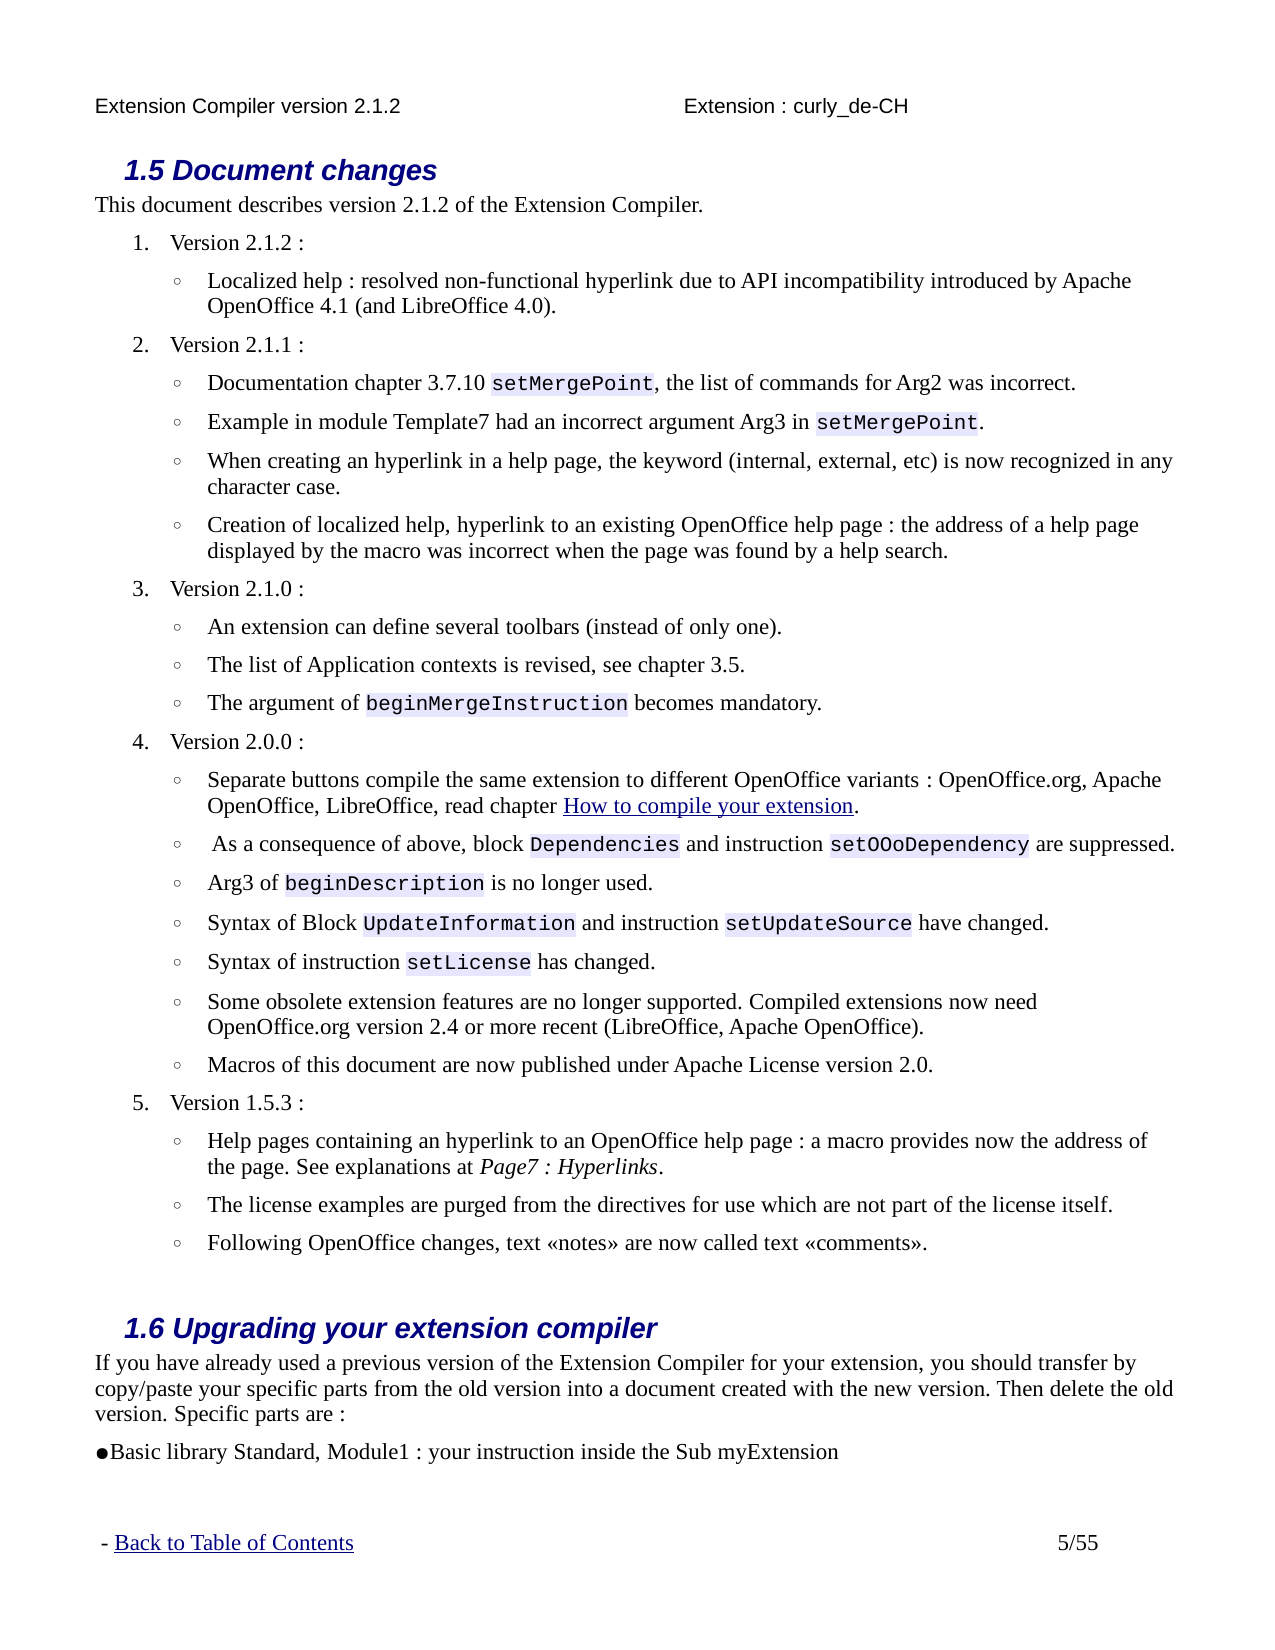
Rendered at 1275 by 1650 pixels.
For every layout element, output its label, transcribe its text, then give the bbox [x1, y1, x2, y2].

list As a consequence of above, block Dependencies and instruction setOOoDependency are suppressed. [169, 831, 1181, 858]
list Basic library Standard, Module1 : your instruction inside the Sub myExtension [94, 1439, 1181, 1465]
list Version 2.1.0 : [132, 576, 1181, 601]
list Syntax of instruction setLicense has changed. [169, 949, 1181, 976]
list Help pages containing an hyperlink to an OpenOffice help page : a macro provides now the address of the page. See explanations at Page7 : Hyperlinks. [169, 1128, 1181, 1179]
list Example in module Template7 had an incorrect argument Arg3 in setMergePoint. [169, 409, 1181, 436]
list Documentation chapter 3.7.10 setMergePoint, the list of commands for Arg2 was incorrect. [169, 369, 1181, 396]
list Version 2.1.1 : [132, 331, 1181, 357]
text This document describes version 2.1.2 of the Extension Compiler. [94, 192, 1181, 217]
list Version 2.1.2 : [132, 230, 1181, 255]
list An extension can define several toolbars (instead of only one). [169, 613, 1181, 639]
list Version 2.0.0 : [132, 729, 1181, 754]
list The license examples are purged from the directives for use which are not part of the license itself. [169, 1192, 1181, 1217]
subtitle Upgrading your extension compiler [124, 1312, 1181, 1344]
list Creation of localized help, hyperlink to an existing OpenOffice help page : the address of a help page displayed by the macro was incorrect when the page was found by a help search. [169, 512, 1181, 563]
list Separate buttons compile the same extension to different OpenOffice variants : OpenOffice.org, Apache OpenOffice, LibreOffice, read chapter How to compile your extension. [169, 767, 1181, 818]
list Version 1.5.3 : [132, 1090, 1181, 1116]
text If you have already used a previous version of the Extension Compiler for your extension, you should transfer by copy/paste your specific parts from the old version into a document created with the new version. Then delete the old version. Specific parts are : [94, 1350, 1181, 1427]
list Arg3 of beginDescription is no longer used. [169, 870, 1181, 897]
list Syntax of Block UpdateInformation and instruction setUpdateSource have changed. [169, 909, 1181, 937]
list Some obsolete extension features are no longer supported. Compiled extensions now need OpenOffice.org version 2.4 or more recent (LibreOffice, Apache OpenOffice). [169, 988, 1181, 1039]
list The list of Application contexts is revised, see chapter 3.5. [169, 652, 1181, 677]
list Localized help : resolved non-functional hyperlink due to API incompatibility introduced by Apache OpenOffice 4.1 (and LibreOffice 4.0). [169, 268, 1181, 319]
list Following OpenOffice changes, text «notes» are now called text «comments». [169, 1230, 1181, 1255]
list Macros of this document are now published under Apache License version 2.0. [169, 1052, 1181, 1078]
list When creating an hyperlink in a help page, the keyword (internal, external, etc) is now recognized in any character case. [169, 448, 1181, 499]
list The argument of beginMergeInstruction becomes mandatory. [169, 689, 1181, 717]
subtitle Document changes [124, 153, 1181, 186]
